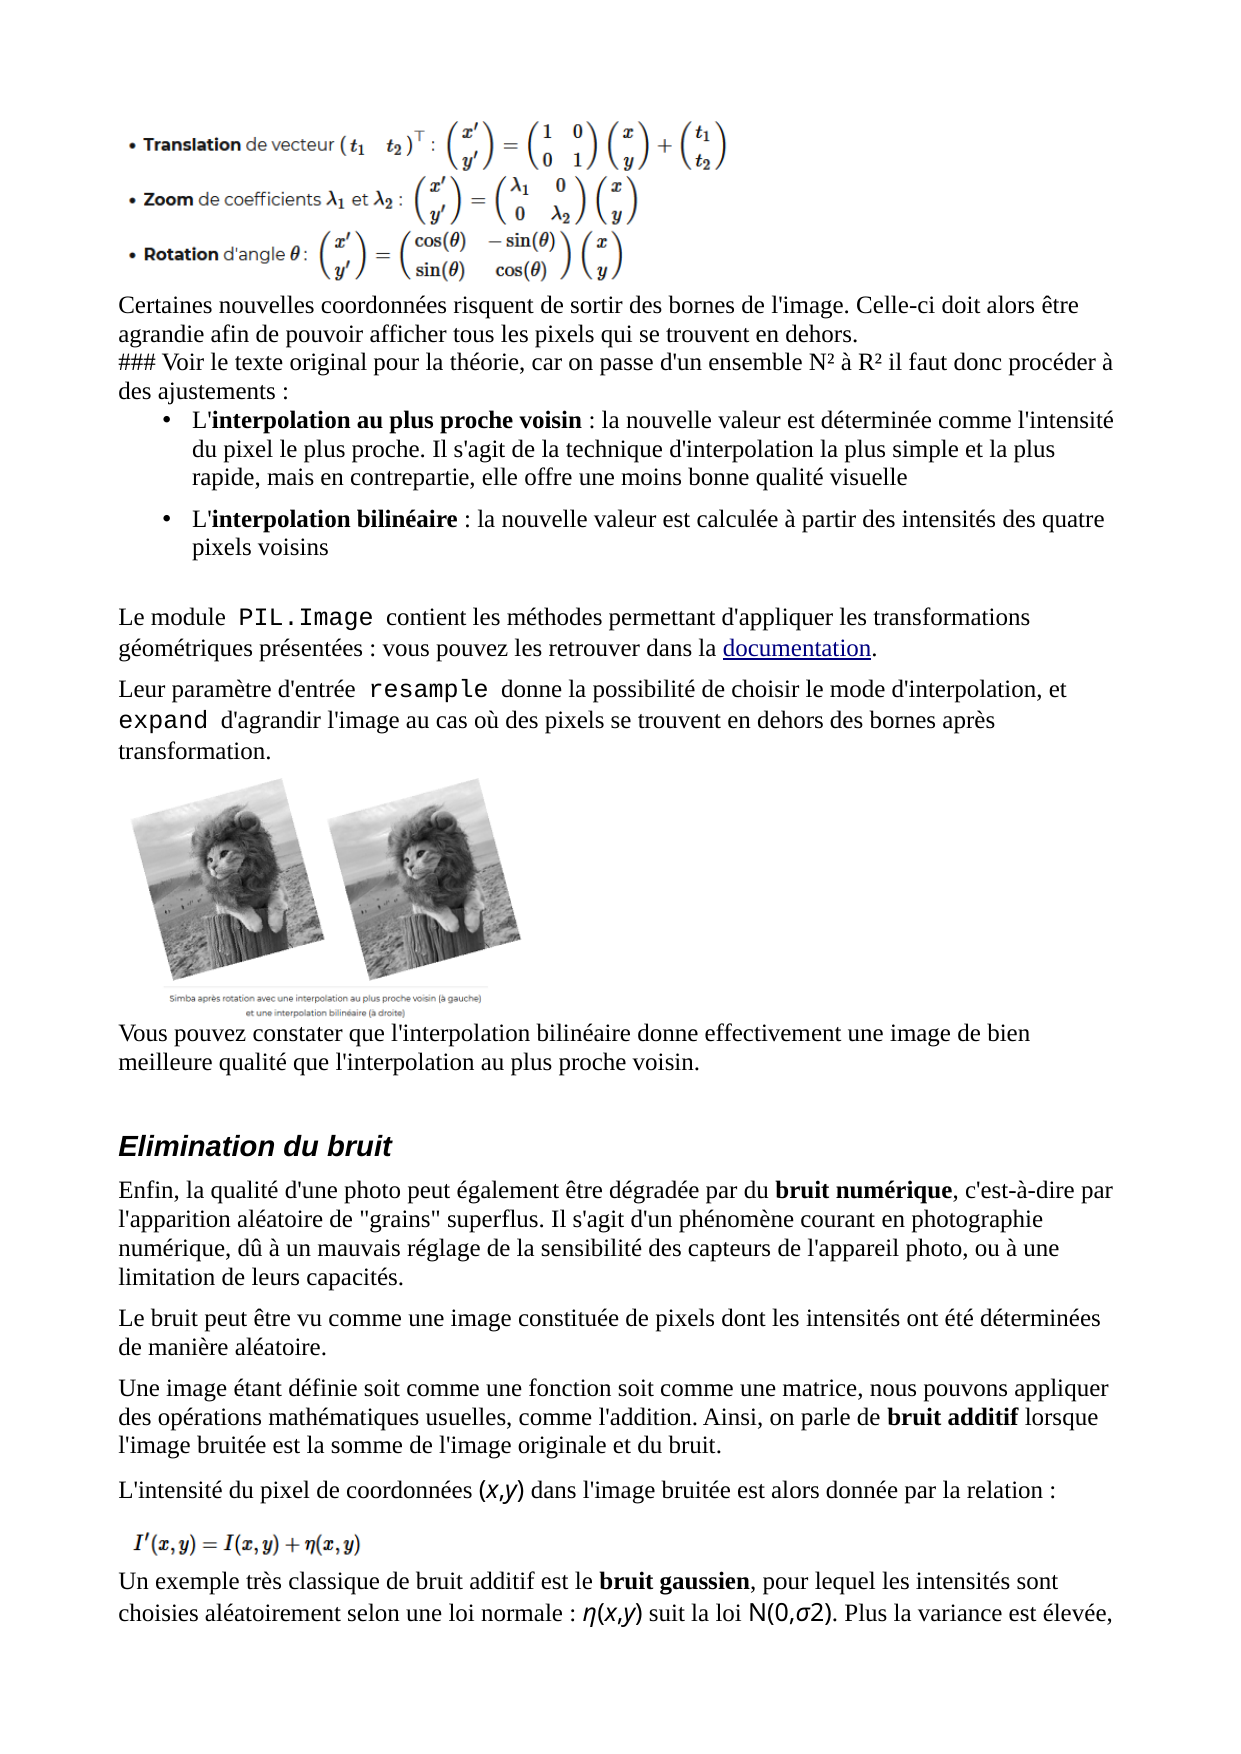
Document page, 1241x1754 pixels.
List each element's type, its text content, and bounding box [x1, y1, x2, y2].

list L'interpolation au plus proche voisin : la nouvelle valeur est déterminée comme l'intensité du pixel le plus proche. Il s'agit de la technique d'interpolation la plus simple et la plus rapide, mais en contrepartie, elle offre une moins bonne qualité visuelle [162, 405, 1122, 491]
text Une image étant définie soit comme une fonction soit comme une matrice, nous pouvons appliquer des opérations mathématiques usuelles, comme l'addition. Ainsi, on parle de bruit additif lorsque l'image bruitée est la somme de l'image originale et du bruit. [118, 1373, 1122, 1459]
text ### Voir le texte original pour la théorie, car on passe d'un ensemble N² à R² il faut donc procéder à des ajustements : [118, 347, 1122, 405]
text L'intensité du pixel de coordonnées (x,y) dans l'image bruitée est alors donnée par la relation : [118, 1472, 1122, 1506]
text Leur paramètre d'entrée resample donne la possibilité de choisir le mode d'interpolation, et expand d'agrandir l'image au cas où des pixels se trouvent en dehors des bornes après transformation. [118, 674, 1122, 765]
subtitle Elimination du bruit [118, 1129, 1122, 1163]
text Enfin, la qualité d'une photo peut également être dégradée par du bruit numérique, c'est-à-dire par l'apparition aléatoire de "grains" superflus. Il s'agit d'un phénomène courant en photographie numérique, dû à un mauvais réglage de la sensibilité des capteurs de l'appareil photo, ou à une limitation de leurs capacités. [118, 1176, 1122, 1291]
text Certaines nouvelles coordonnées risquent de sortir des bornes de l'image. Celle-ci doit alors être agrandie afin de pouvoir afficher tous les pixels qui se trouvent en dehors. [118, 290, 1122, 347]
text Un exemple très classique de bruit additif est le bruit gaussien, pour lequel les intensités sont choisies aléatoirement selon une loi normale : η(x,y) suit la loi N(0,σ2). Plus la variance est élevée, [118, 1566, 1122, 1629]
text Vous pouvez constater que l'interpolation bilinéaire donne effectivement une image de bien meilleure qualité que l'interpolation au plus proche voisin. [118, 1018, 1122, 1076]
text Le bruit peut être vu comme une image constituée de pixels dont les intensités ont été déterminées de manière aléatoire. [118, 1303, 1122, 1361]
text Le module PIL.Image contient les méthodes permettant d'appliquer les transformations géométriques présentées : vous pouvez les retrouver dans la documentation. [118, 602, 1122, 662]
list L'interpolation bilinéaire : la nouvelle valeur est calculée à partir des intensités des quatre pixels voisins [162, 504, 1122, 561]
